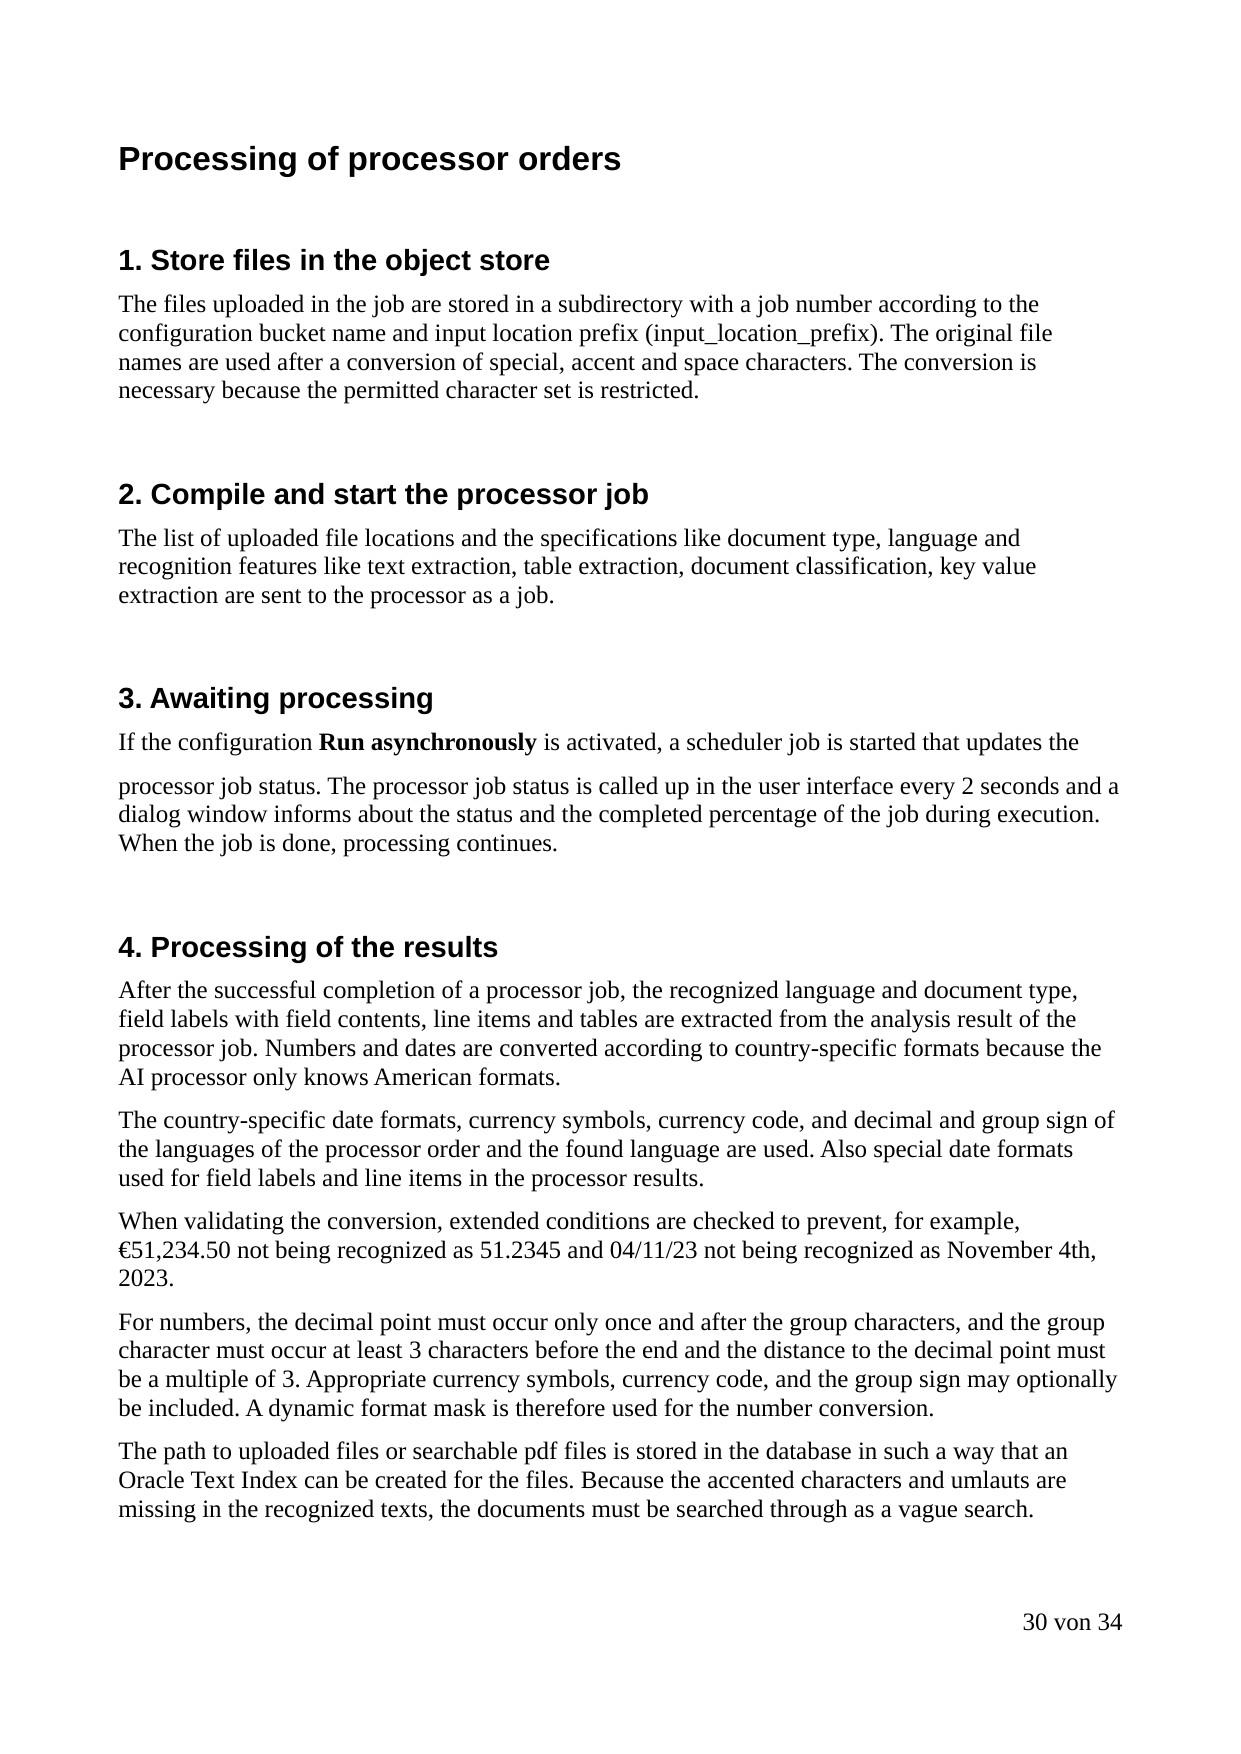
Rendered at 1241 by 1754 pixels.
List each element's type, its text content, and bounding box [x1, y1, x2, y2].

subtitle 2. Compile and start the processor job [118, 477, 1122, 510]
text The country-specific date formats, currency symbols, currency code, and decimal and group sign of the languages of the processor order and the found language are used. Also special date formats used for field labels and line items in the processor results. [118, 1105, 1122, 1191]
text When validating the conversion, extended conditions are checked to prevent, for example, €51,234.50 not being recognized as 51.2345 and 04/11/23 not being recognized as November 4th, 2023. [118, 1206, 1122, 1292]
text If the configuration Run asynchronously is activated, a scheduler job is started that updates the [118, 727, 1122, 756]
subtitle 1. Store files in the object store [118, 243, 1122, 277]
text After the successful completion of a processor job, the recognized language and document type, field labels with field contents, line items and tables are extracted from the analysis result of the processor job. Numbers and dates are converted according to country-specific formats because the AI processor only knows American formats. [118, 976, 1122, 1091]
text The list of uploaded file locations and the specifications like document type, language and recognition features like text extraction, table extraction, document classification, key value extraction are sent to the processor as a job. [118, 523, 1122, 609]
subtitle Processing of processor orders [118, 139, 1122, 177]
subtitle 3. Awaiting processing [118, 681, 1122, 715]
subtitle 4. Processing of the results [118, 929, 1122, 963]
text For numbers, the decimal point must occur only once and after the group characters, and the group character must occur at least 3 characters before the end and the distance to the decimal point must be a multiple of 3. Appropriate currency symbols, currency code, and the group sign may optionally be included. A dynamic format mask is therefore used for the number conversion. [118, 1307, 1122, 1422]
text The path to uploaded files or searchable pdf files is stored in the database in such a way that an Oracle Text Index can be created for the files. Because the accented characters and umlauts are missing in the recognized texts, the documents must be searched through as a vague search. [118, 1436, 1122, 1523]
text The files uploaded in the job are stored in a subdirectory with a job number according to the configuration bucket name and input location prefix (input_location_prefix). The original file names are used after a conversion of special, accent and space characters. The conversion is necessary because the permitted character set is restricted. [118, 289, 1122, 404]
text processor job status. The processor job status is called up in the user interface every 2 seconds and a dialog window informs about the status and the completed percentage of the job during execution. When the job is done, processing continues. [118, 771, 1122, 857]
